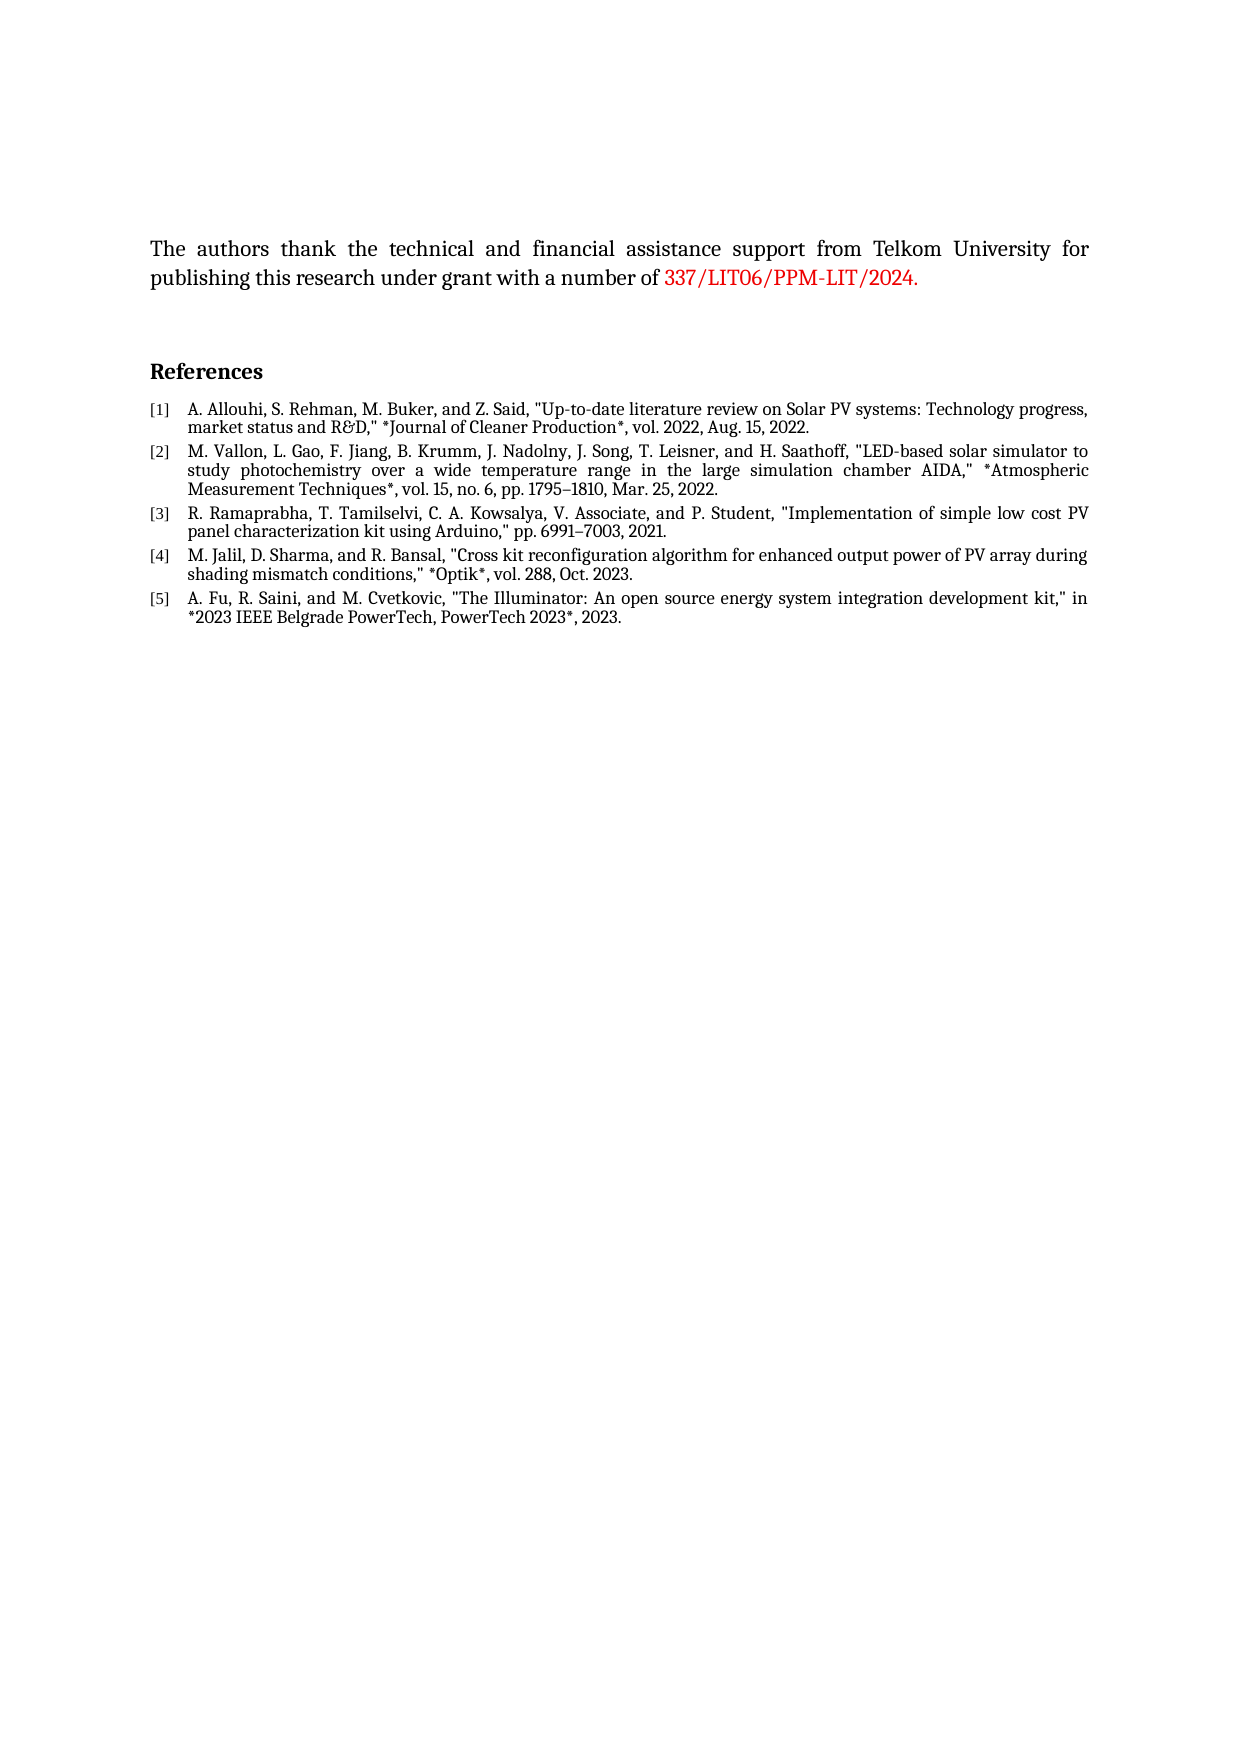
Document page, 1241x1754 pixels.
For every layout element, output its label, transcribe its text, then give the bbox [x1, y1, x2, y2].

list M. Jalil, D. Sharma, and R. Bansal, "Cross kit reconfiguration algorithm for enhanced output power of PV array during shading mismatch conditions," *Optik*, vol. 288, Oct. 2023. [150, 547, 1090, 584]
list A. Allouhi, S. Rehman, M. Buker, and Z. Said, "Up-to-date literature review on Solar PV systems: Technology progress, market status and R&D," *Journal of Cleaner Production*, vol. 2022, Aug. 15, 2022. [150, 400, 1090, 437]
list R. Ramaprabha, T. Tamilselvi, C. A. Kowsalya, V. Associate, and P. Student, "Implementation of simple low cost PV panel characterization kit using Arduino," pp. 6991–7003, 2021. [150, 504, 1090, 542]
text References [150, 359, 1090, 385]
text The authors thank the technical and financial assistance support from Telkom University for publishing this research under grant with a number of 337/LIT06/PPM-LIT/2024. [150, 236, 1090, 291]
list A. Fu, R. Saini, and M. Cvetkovic, "The Illuminator: An open source energy system integration development kit," in *2023 IEEE Belgrade PowerTech, PowerTech 2023*, 2023. [150, 589, 1090, 627]
list M. Vallon, L. Gao, F. Jiang, B. Krumm, J. Nadolny, J. Song, T. Leisner, and H. Saathoff, "LED-based solar simulator to study photochemistry over a wide temperature range in the large simulation chamber AIDA," *Atmospheric Measurement Techniques*, vol. 15, no. 6, pp. 1795–1810, Mar. 25, 2022. [150, 443, 1090, 499]
